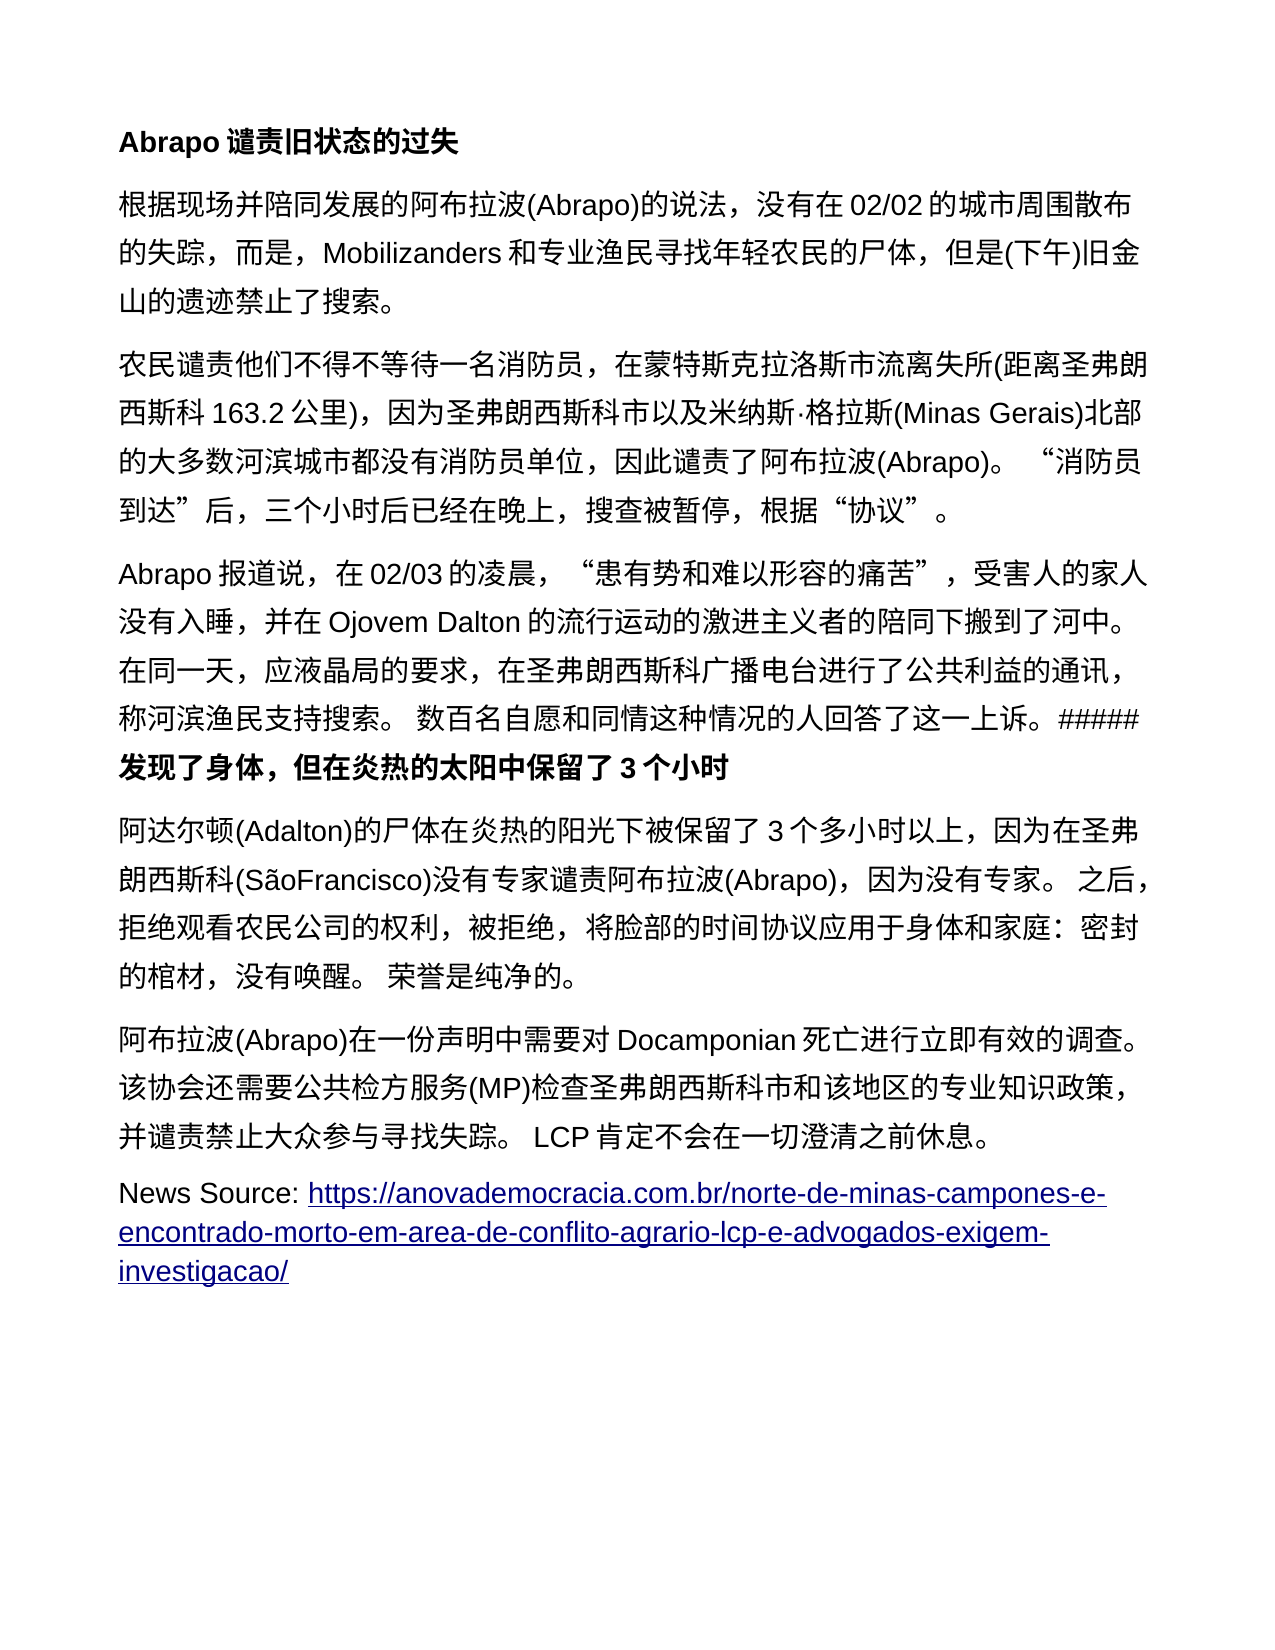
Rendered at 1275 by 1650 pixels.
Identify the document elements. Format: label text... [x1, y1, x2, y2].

text Abrapo谴责旧状态的过失 [118, 118, 1157, 160]
text News Source: https://anovademocracia.com.br/norte-de-minas-campones-e-encontrado-morto-em-area-de-conflito-agrario-lcp-e-advogados-exigem-investigacao/ [118, 1176, 1157, 1287]
text 阿达尔顿(Adalton)的尸体在炎热的阳光下被保留了3个多小时以上，因为在圣弗朗西斯科(SãoFrancisco)没有专家谴责阿布拉波(Abrapo)，因为没有专家。 之后，拒绝观看农民公司的权利，被拒绝，将脸部的时间协议应用于身体和家庭：密封的棺材，没有唤醒。 荣誉是纯净的。 [118, 807, 1157, 995]
text 根据现场并陪同发展的阿布拉波(Abrapo)的说法，没有在02/02的城市周围散布的失踪，而是，Mobilizanders和专业渔民寻找年轻农民的尸体，但是(下午)旧金山的遗迹禁止了搜索。 [118, 181, 1157, 321]
text 阿布拉波(Abrapo)在一份声明中需要对Docamponian死亡进行立即有效的调查。 该协会还需要公共检方服务(MP)检查圣弗朗西斯科市和该地区的专业知识政策，并谴责禁止大众参与寻找失踪。 LCP肯定不会在一切澄清之前休息。 [118, 1016, 1157, 1156]
text Abrapo报道说，在02/03的凌晨，“患有势和难以形容的痛苦”，受害人的家人没有入睡，并在Ojovem Dalton的流行运动的激进主义者的陪同下搬到了河中。 在同一天，应液晶局的要求，在圣弗朗西斯科广播电台进行了公共利益的通讯，称河滨渔民支持搜索。 数百名自愿和同情这种情况的人回答了这一上诉。##### 发现了身体，但在炎热的太阳中保留了3个小时 [118, 550, 1157, 787]
text 农民谴责他们不得不等待一名消防员，在蒙特斯克拉洛斯市流离失所(距离圣弗朗西斯科163.2公里)，因为圣弗朗西斯科市以及米纳斯·格拉斯(Minas Gerais)北部的大多数河滨城市都没有消防员单位，因此谴责了阿布拉波(Abrapo)。 “消防员到达”后，三个小时后已经在晚上，搜查被暂停，根据“协议”。 [118, 341, 1157, 529]
